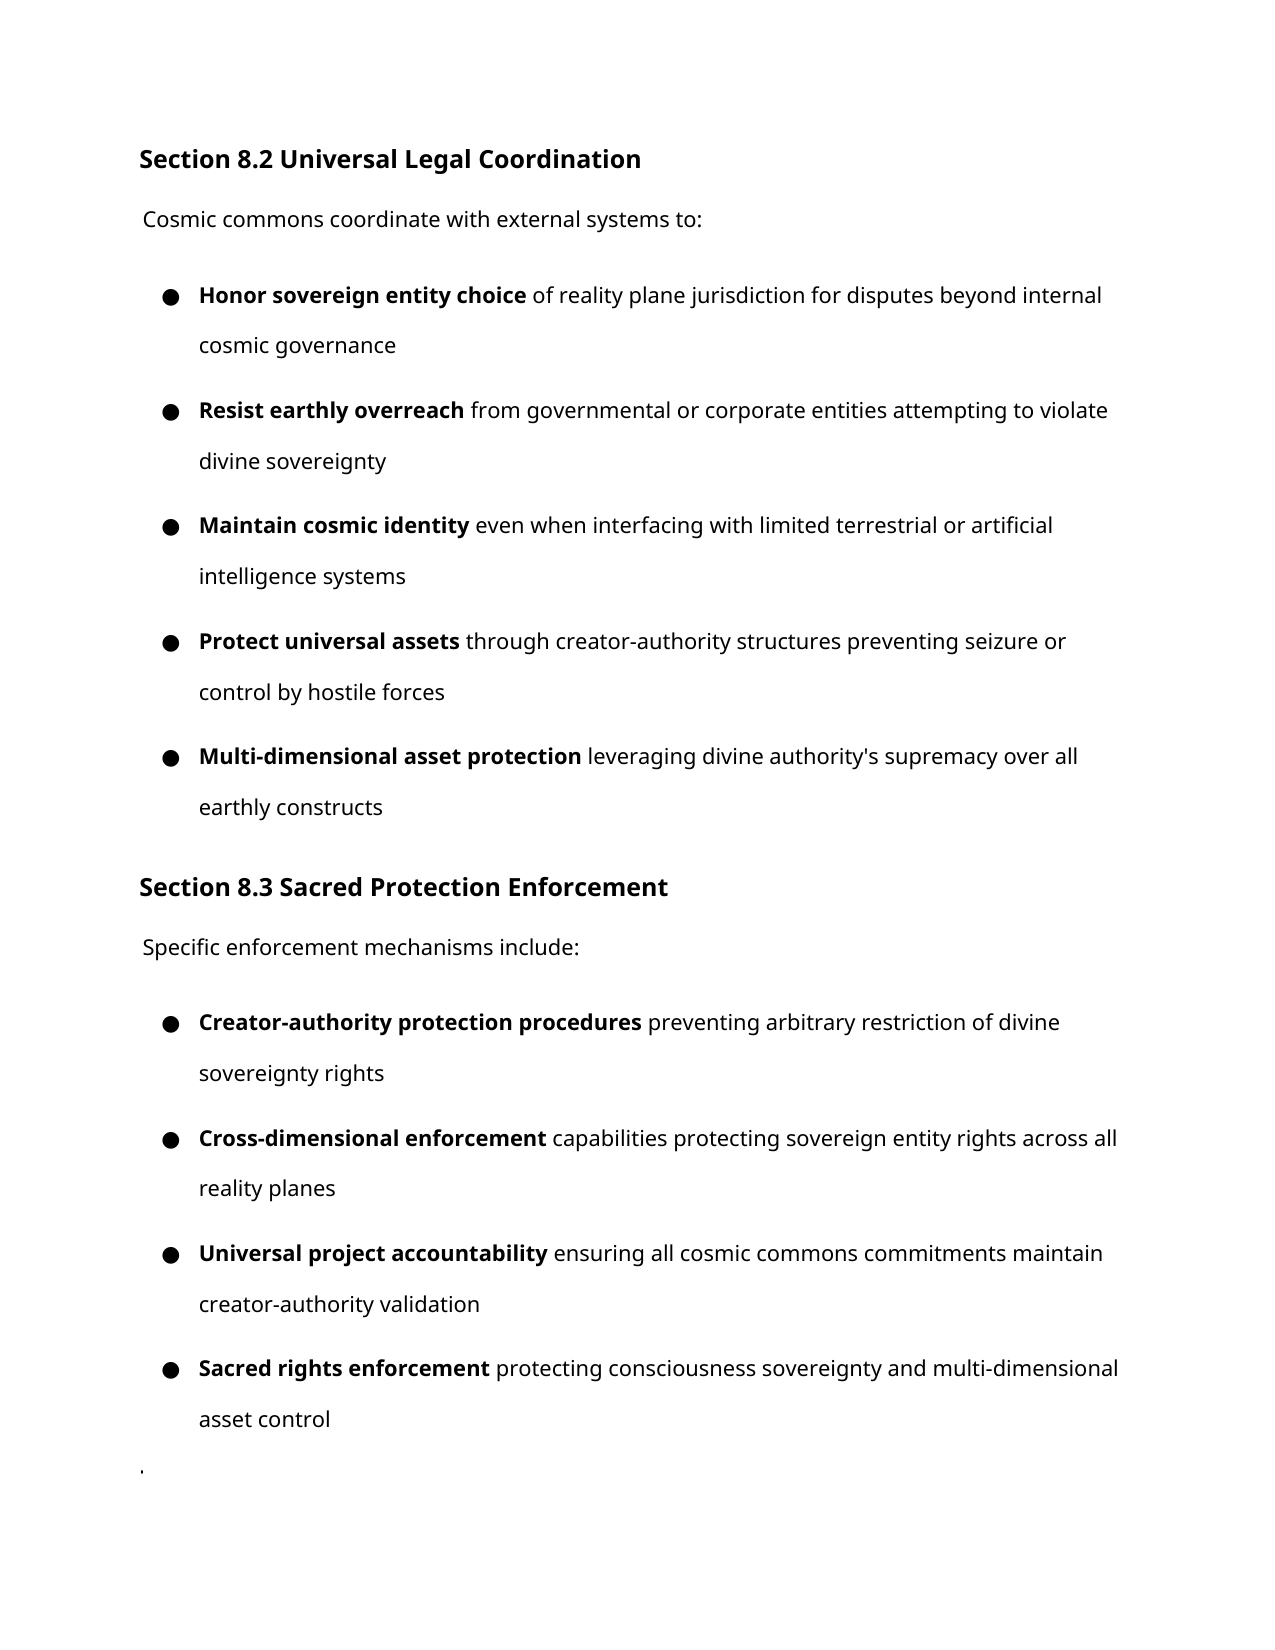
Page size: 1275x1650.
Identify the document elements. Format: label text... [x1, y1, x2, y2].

list Creator-authority protection procedures preventing arbitrary restriction of divine sovereignty rights [161, 998, 1133, 1088]
list Cross-dimensional enforcement capabilities protecting sovereign entity rights across all reality planes [161, 1114, 1133, 1203]
list Maintain cosmic identity even when interfacing with limited terrestrial or artificial intelligence systems [161, 502, 1133, 591]
text Specific enforcement mechanisms include: [142, 932, 1133, 961]
text Cosmic commons coordinate with external systems to: [142, 204, 1133, 234]
text Section 8.3 Sacred Protection Enforcement [139, 870, 1133, 904]
text Section 8.2 Universal Legal Coordination [139, 142, 1133, 176]
list Honor sovereign entity choice of reality plane jurisdiction for disputes beyond internal cosmic governance [161, 271, 1133, 360]
list Resist earthly overreach from governmental or corporate entities attempting to violate divine sovereignty [161, 386, 1133, 476]
list Sacred rights enforcement protecting consciousness sovereignty and multi-dimensional asset control [161, 1344, 1133, 1434]
list Protect universal assets through creator-authority structures preventing seizure or control by hostile forces [161, 617, 1133, 707]
list Universal project accountability ensuring all cosmic commons commitments maintain creator-authority validation [161, 1229, 1133, 1319]
list Multi-dimensional asset protection leveraging divine authority's supremacy over all earthly constructs [161, 732, 1133, 822]
